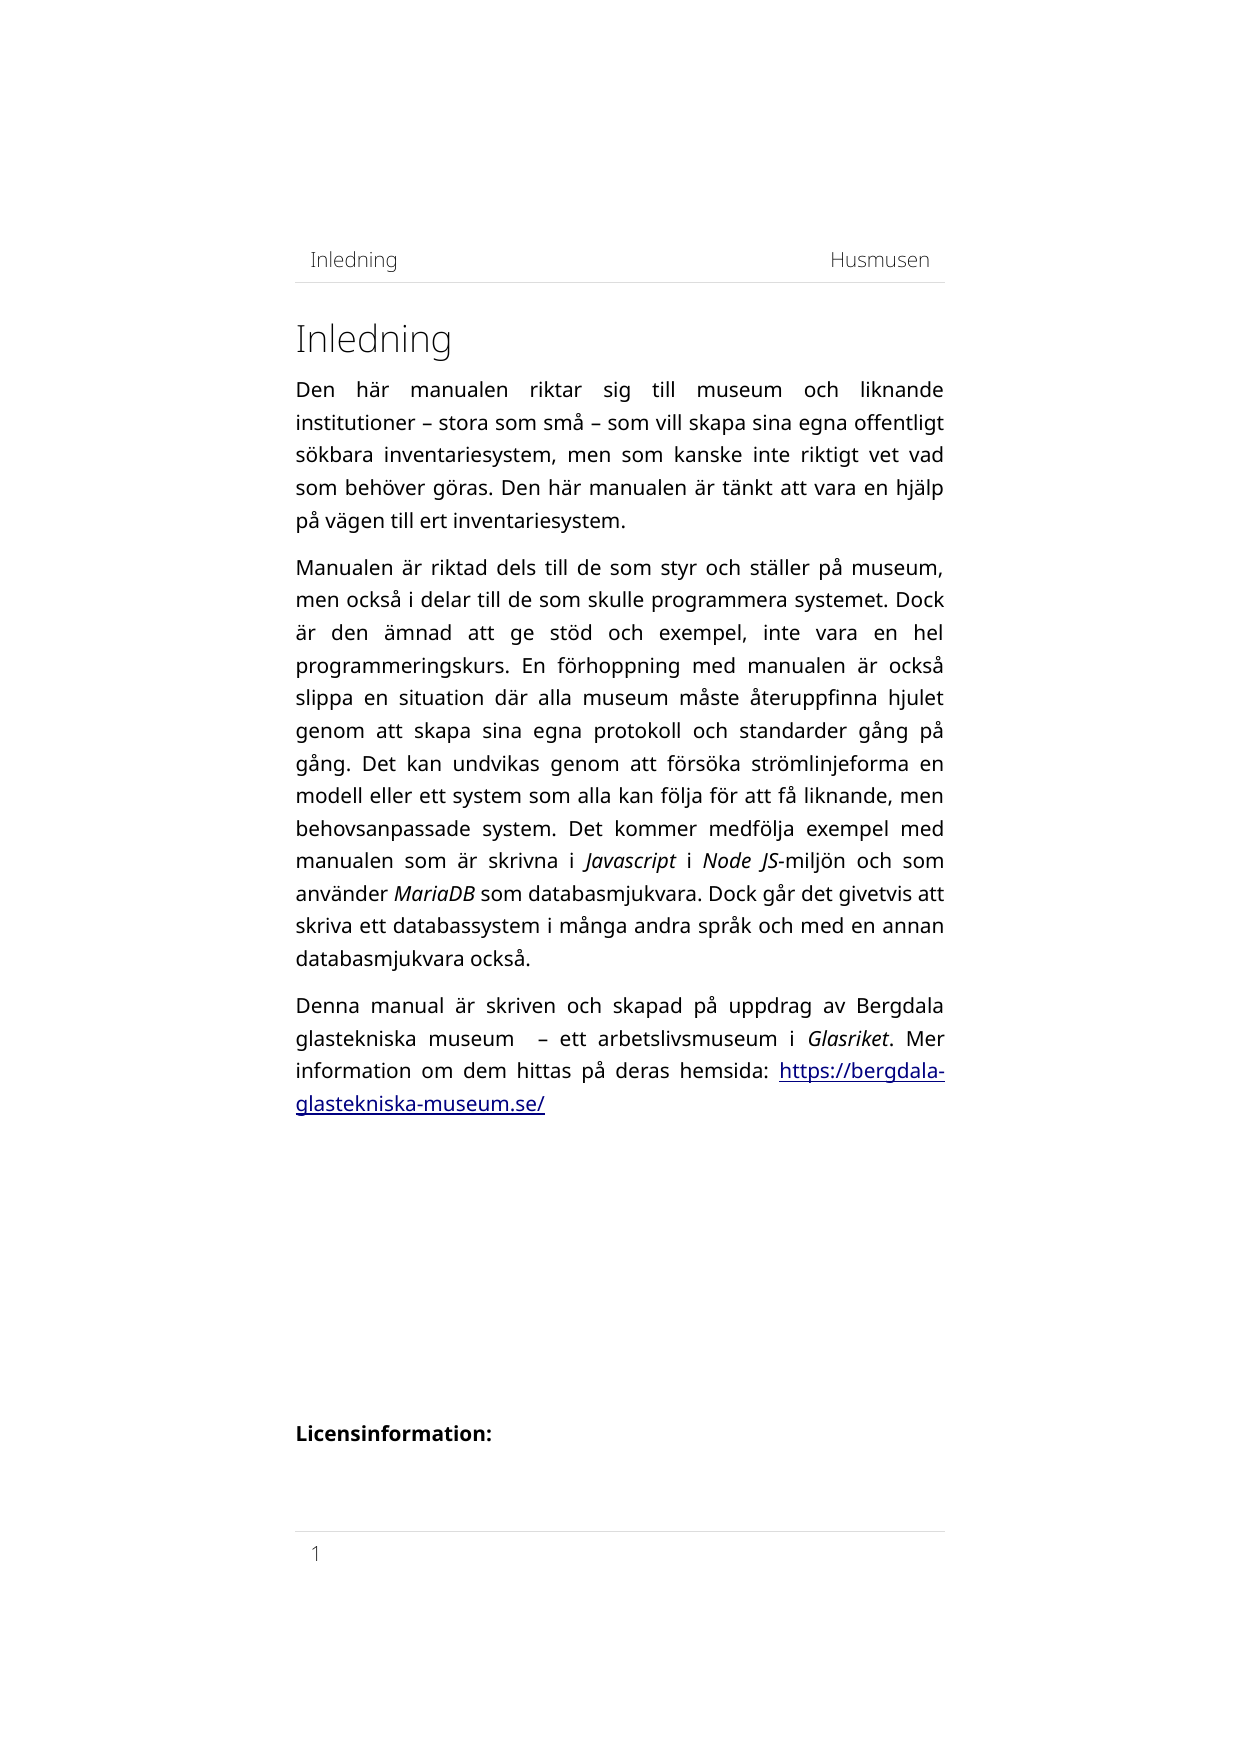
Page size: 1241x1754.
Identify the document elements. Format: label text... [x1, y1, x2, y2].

text Den här manualen riktar sig till museum och liknande institutioner – stora som små – som vill skapa sina egna offentligt sökbara inventariesystem, men som kanske inte riktigt vet vad som behöver göras. Den här manualen är tänkt att vara en hjälp på vägen till ert inventariesystem. [295, 375, 945, 534]
text Licensinformation: [295, 1419, 945, 1448]
text Denna manual är skriven och skapad på uppdrag av Bergdala glastekniska museum – ett arbetslivsmuseum i Glasriket. Mer information om dem hittas på deras hemsida: https://bergdala-glastekniska-museum.se/ [295, 991, 945, 1118]
text Manualen är riktad dels till de som styr och ställer på museum, men också i delar till de som skulle programmera systemet. Dock är den ämnad att ge stöd och exempel, inte vara en hel programmeringskurs. En förhoppning med manualen är också slippa en situation där alla museum måste återuppfinna hjulet genom att skapa sina egna protokoll och standarder gång på gång. Det kan undvikas genom att försöka strömlinjeforma en modell eller ett system som alla kan följa för att få liknande, men behovsanpassade system. Det kommer medfölja exempel med manualen som är skrivna i Javascript i Node JS-miljön och som använder MariaDB som databasmjukvara. Dock går det givetvis att skriva ett databassystem i många andra språk och med en annan databasmjukvara också. [295, 553, 945, 973]
subtitle Inledning [295, 312, 945, 363]
